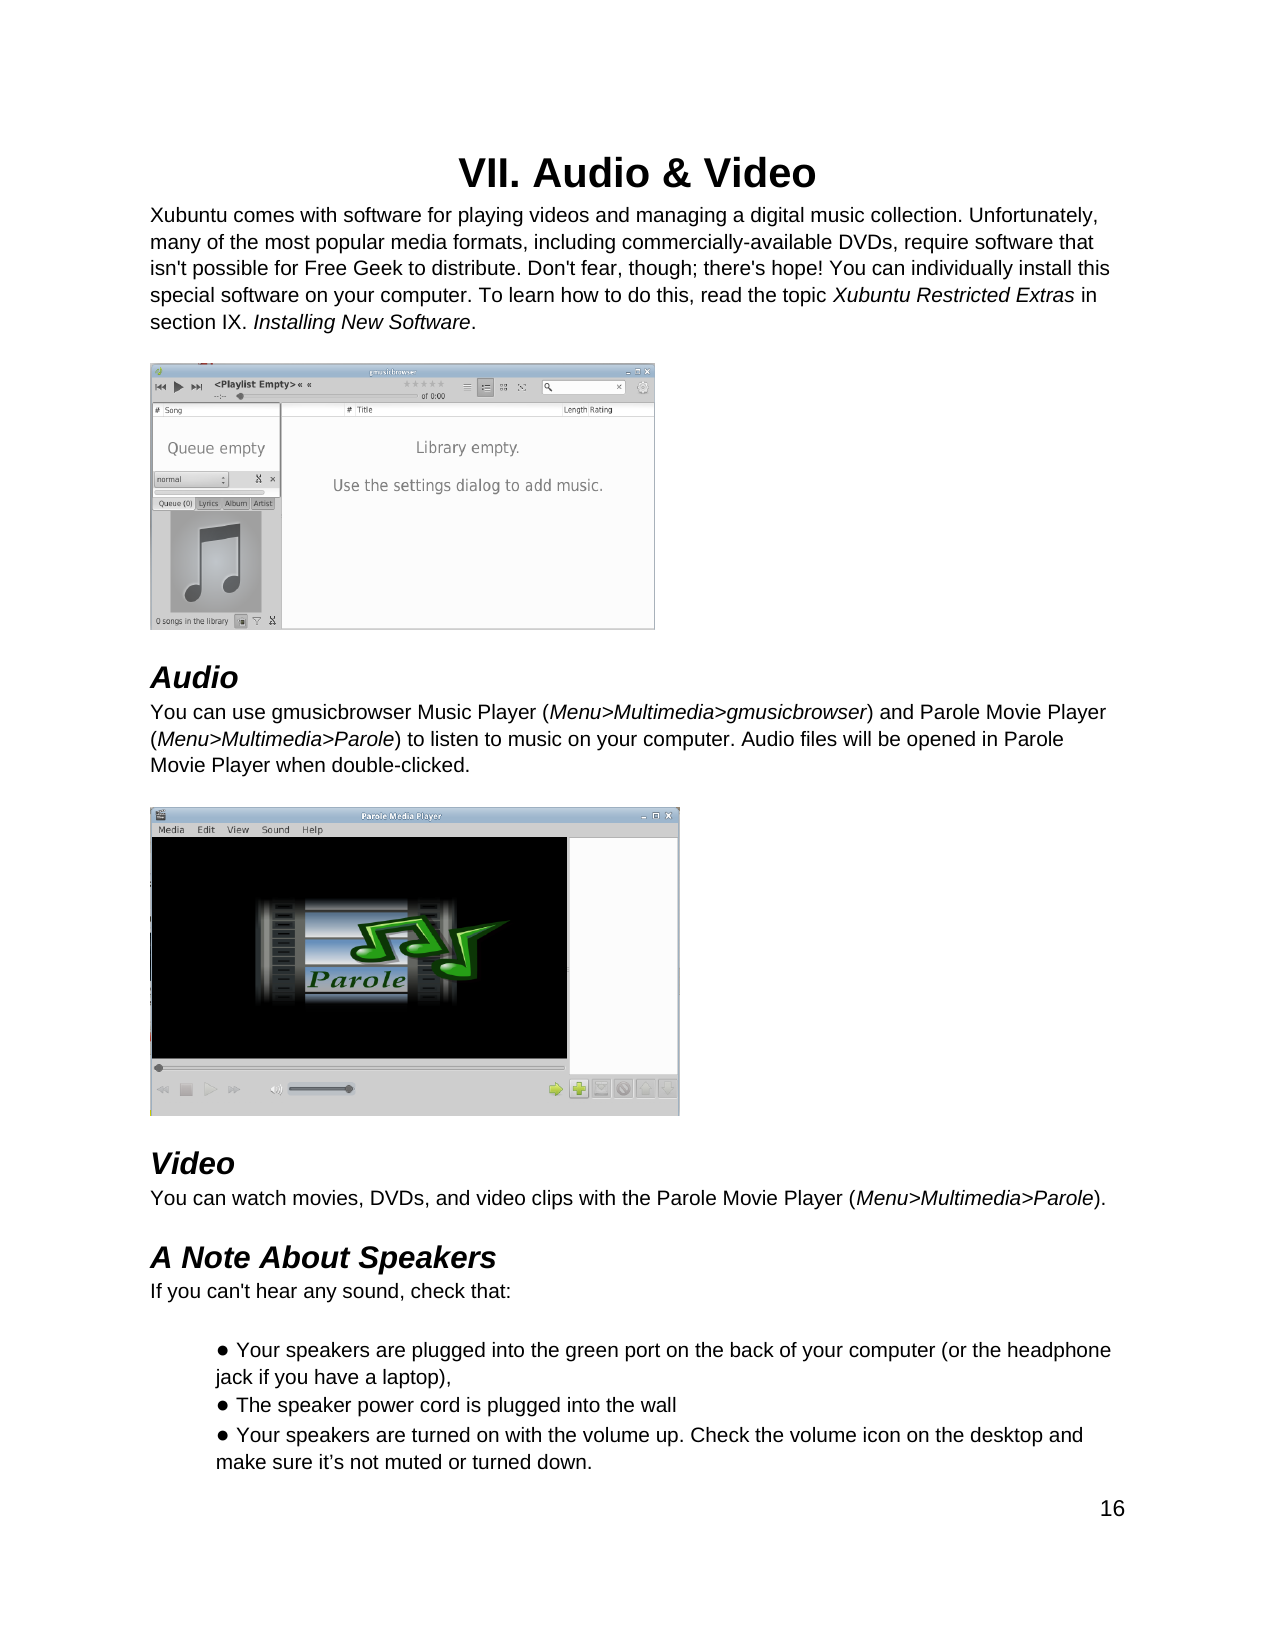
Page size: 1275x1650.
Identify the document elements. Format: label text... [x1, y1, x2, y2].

text If you can't hear any sound, check that: [150, 1280, 1125, 1332]
text Audio [150, 660, 1125, 695]
picture [150, 807, 680, 1116]
text Video [150, 1146, 1125, 1181]
text ● Your speakers are turned on with the volume up. Check the volume icon on the desktop and make sure it’s not muted or turned down. [216, 1421, 1125, 1474]
text A Note About Speakers [150, 1240, 1125, 1275]
text ● Your speakers are plugged into the green port on the back of your computer (or the headphone jack if you have a laptop), [216, 1336, 1125, 1388]
text You can watch movies, DVDs, and video clips with the Parole Movie Player (Menu>Multimedia>Parole). [150, 1186, 1125, 1210]
text ● The speaker power cord is plugged into the wall [216, 1392, 1125, 1418]
picture [150, 363, 655, 630]
text Xubuntu comes with software for playing videos and managing a digital music collection. Unfortunately, many of the most popular media formats, including commercially-available DVDs, require software that isn't possible for Free Geek to distribute. Don't fear, though; there's hope! You can individually install this special software on your computer. To learn how to do this, read the topic Xubuntu Restricted Extras in section IX. Installing New Software. [150, 203, 1125, 333]
text You can use gmusicbrowser Music Player (Menu>Multimedia>gmusicbrowser) and Parole Movie Player (Menu>Multimedia>Parole) to listen to music on your computer. Audio files will be opened in Parole Movie Player when double-clicked. [150, 701, 1125, 777]
text VII. Audio & Video [150, 150, 1125, 197]
